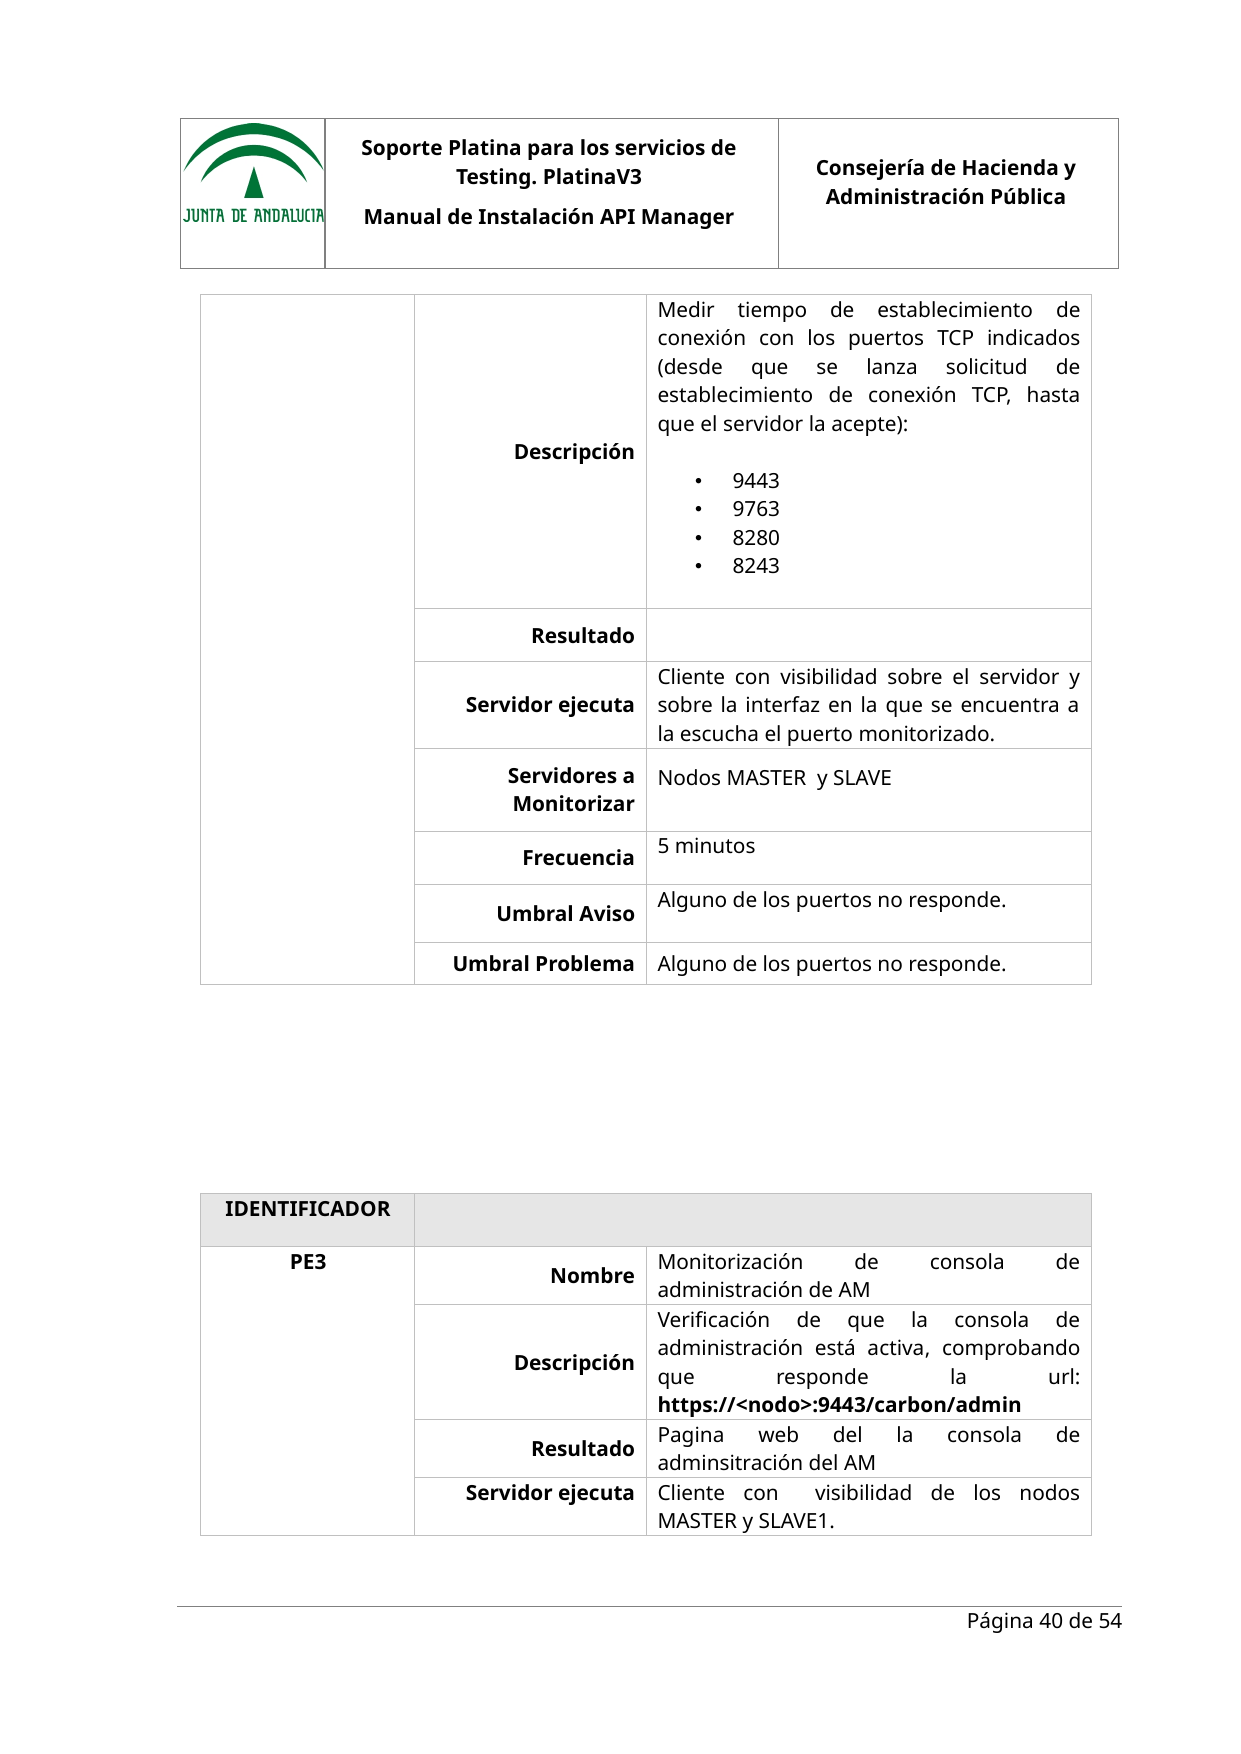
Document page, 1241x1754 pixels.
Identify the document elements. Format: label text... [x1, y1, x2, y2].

table_cell Umbral Aviso [415, 885, 646, 942]
table_cell Medir tiempo de establecimiento de conexión con los puertos TCP indicados (desde que se lanza solicitud de establecimiento de conexión TCP, hasta que el servidor la acepte): 9443 9763 8280 8243 [647, 295, 1091, 608]
table_cell Umbral Problema [415, 943, 646, 983]
table_cell [201, 295, 414, 983]
table_cell Servidores a Monitorizar [415, 749, 646, 831]
table_cell Descripción [415, 295, 646, 608]
table_cell Servidor ejecuta [415, 1478, 646, 1534]
table_cell Servidor ejecuta [415, 662, 646, 747]
table_cell Alguno de los puertos no responde. [647, 943, 1091, 983]
table_cell PE3 [201, 1247, 414, 1534]
picture [183, 123, 324, 222]
table_cell Descripción [415, 1305, 646, 1419]
table_cell Nodos MASTER y SLAVE [647, 749, 1091, 831]
table_cell Cliente con visibilidad de los nodos MASTER y SLAVE1. [647, 1478, 1091, 1534]
table_header IDENTIFICADOR [201, 1194, 414, 1246]
table_header [415, 1194, 1091, 1246]
table_cell Resultado [415, 609, 646, 661]
table_cell Alguno de los puertos no responde. [647, 885, 1091, 942]
table_cell Cliente con visibilidad sobre el servidor y sobre la interfaz en la que se encuentra a la escucha el puerto monitorizado. [647, 662, 1091, 747]
table_cell Monitorización de consola de administración de AM [647, 1247, 1091, 1304]
table_cell Frecuencia [415, 832, 646, 884]
table_cell Verificación de que la consola de administración está activa, comprobando que responde la url: https://<nodo>:9443/carbon/admin [647, 1305, 1091, 1419]
table_cell Pagina web del la consola de adminsitración del AM [647, 1420, 1091, 1477]
table_cell 5 minutos [647, 832, 1091, 884]
table_cell Resultado [415, 1420, 646, 1477]
table_cell [647, 609, 1091, 661]
table_cell Nombre [415, 1247, 646, 1304]
